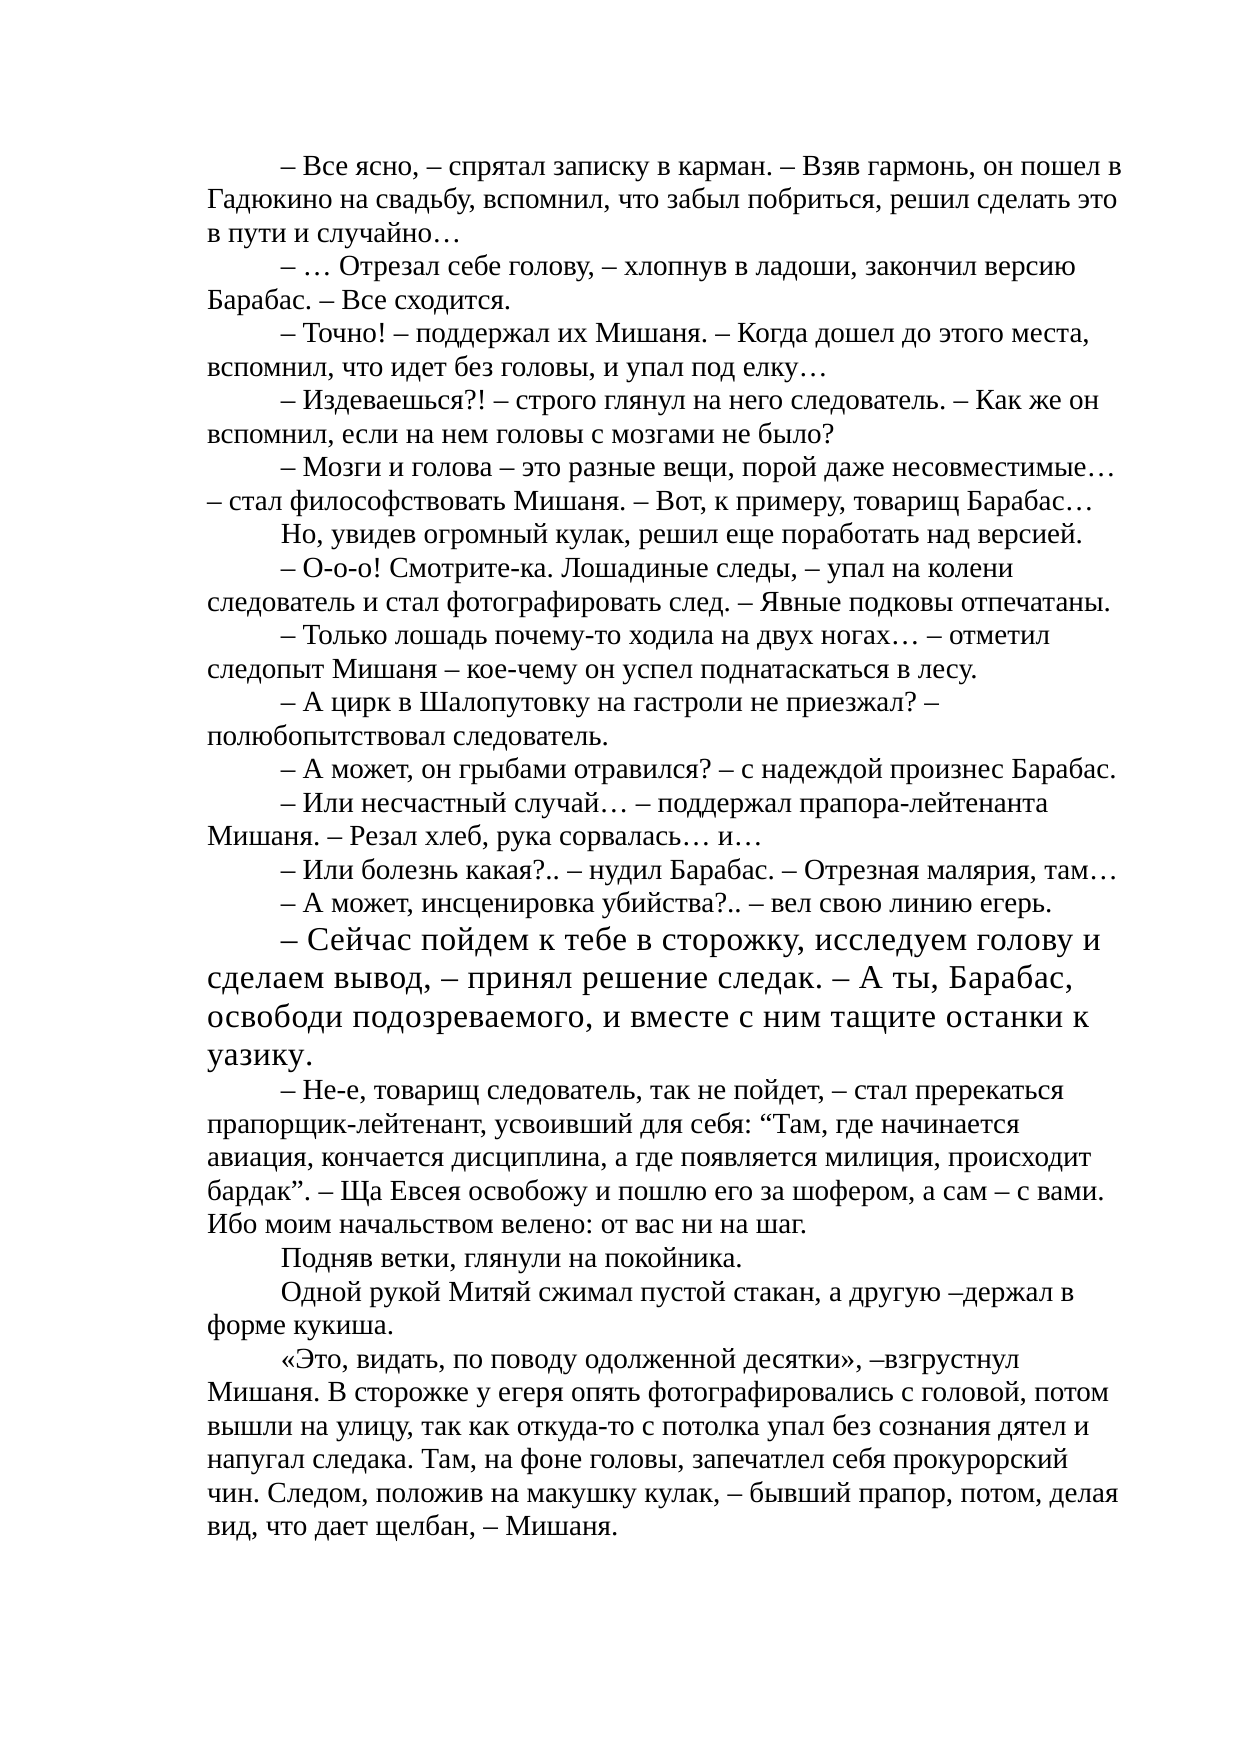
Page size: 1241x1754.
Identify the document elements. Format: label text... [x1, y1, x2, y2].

text – А может, инсценировка убийства?.. – вел свою линию егерь. [207, 886, 1122, 919]
text – Или болезнь какая?.. – нудил Барабас. – Отрезная малярия, там… [207, 852, 1122, 886]
text – Сейчас пойдем к тебе в сторожку, исследуем голову и сделаем вывод, – принял решение следак. – А ты, Барабас, освободи подозреваемого, и вместе с ним тащите останки к уазику. [207, 919, 1122, 1072]
text Одной рукой Митяй сжимал пустой стакан, а другую –держал в форме кукиша. [207, 1274, 1122, 1341]
text – Мозги и голова – это разные вещи, порой даже несовместимые… – стал философствовать Мишаня. – Вот, к примеру, товарищ Барабас… [207, 449, 1122, 517]
text – Все ясно, – спрятал записку в карман. – Взяв гармонь, он пошел в Гадюкино на свадьбу, вспомнил, что забыл побриться, решил сделать это в пути и случайно… [207, 148, 1122, 248]
text Но, увидев огромный кулак, решил еще поработать над версией. [207, 517, 1122, 550]
text – Не-е, товарищ следователь, так не пойдет, – стал пререкаться прапорщик-лейтенант, усвоивший для себя: “Там, где начинается авиация, кончается дисциплина, а где появляется милиция, происходит бардак”. – Ща Евсея освобожу и пошлю его за шофером, а сам – с вами. Ибо моим начальством велено: от вас ни на шаг. [207, 1072, 1122, 1240]
text – А цирк в Шалопутовку на гастроли не приезжал? – полюбопытствовал следователь. [207, 684, 1122, 751]
text – А может, он грыбами отравился? – с надеждой произнес Барабас. [207, 751, 1122, 785]
text – О-о-о! Смотрите-ка. Лошадиные следы, – упал на колени следователь и стал фотографировать след. – Явные подковы отпечатаны. [207, 550, 1122, 617]
text – Или несчастный случай… – поддержал прапора-лейтенанта Мишаня. – Резал хлеб, рука сорвалась… и… [207, 785, 1122, 852]
text – Издеваешься?! – строго глянул на него следователь. – Как же он вспомнил, если на нем головы с мозгами не было? [207, 382, 1122, 449]
text – Только лошадь почему-то ходила на двух ногах… – отметил следопыт Мишаня – кое-чему он успел поднатаскаться в лесу. [207, 617, 1122, 684]
text Подняв ветки, глянули на покойника. [207, 1240, 1122, 1274]
text – Точно! – поддержал их Мишаня. – Когда дошел до этого места, вспомнил, что идет без головы, и упал под елку… [207, 315, 1122, 382]
text «Это, видать, по поводу одолженной десятки», –взгрустнул Мишаня. В сторожке у егеря опять фотографировались с головой, потом вышли на улицу, так как откуда-то с потолка упал без сознания дятел и напугал следака. Там, на фоне головы, запечатлел себя прокурорский чин. Следом, положив на макушку кулак, – бывший прапор, потом, делая вид, что дает щелбан, – Мишаня. [207, 1341, 1122, 1542]
text – … Отрезал себе голову, – хлопнув в ладоши, закончил версию Барабас. – Все сходится. [207, 248, 1122, 315]
